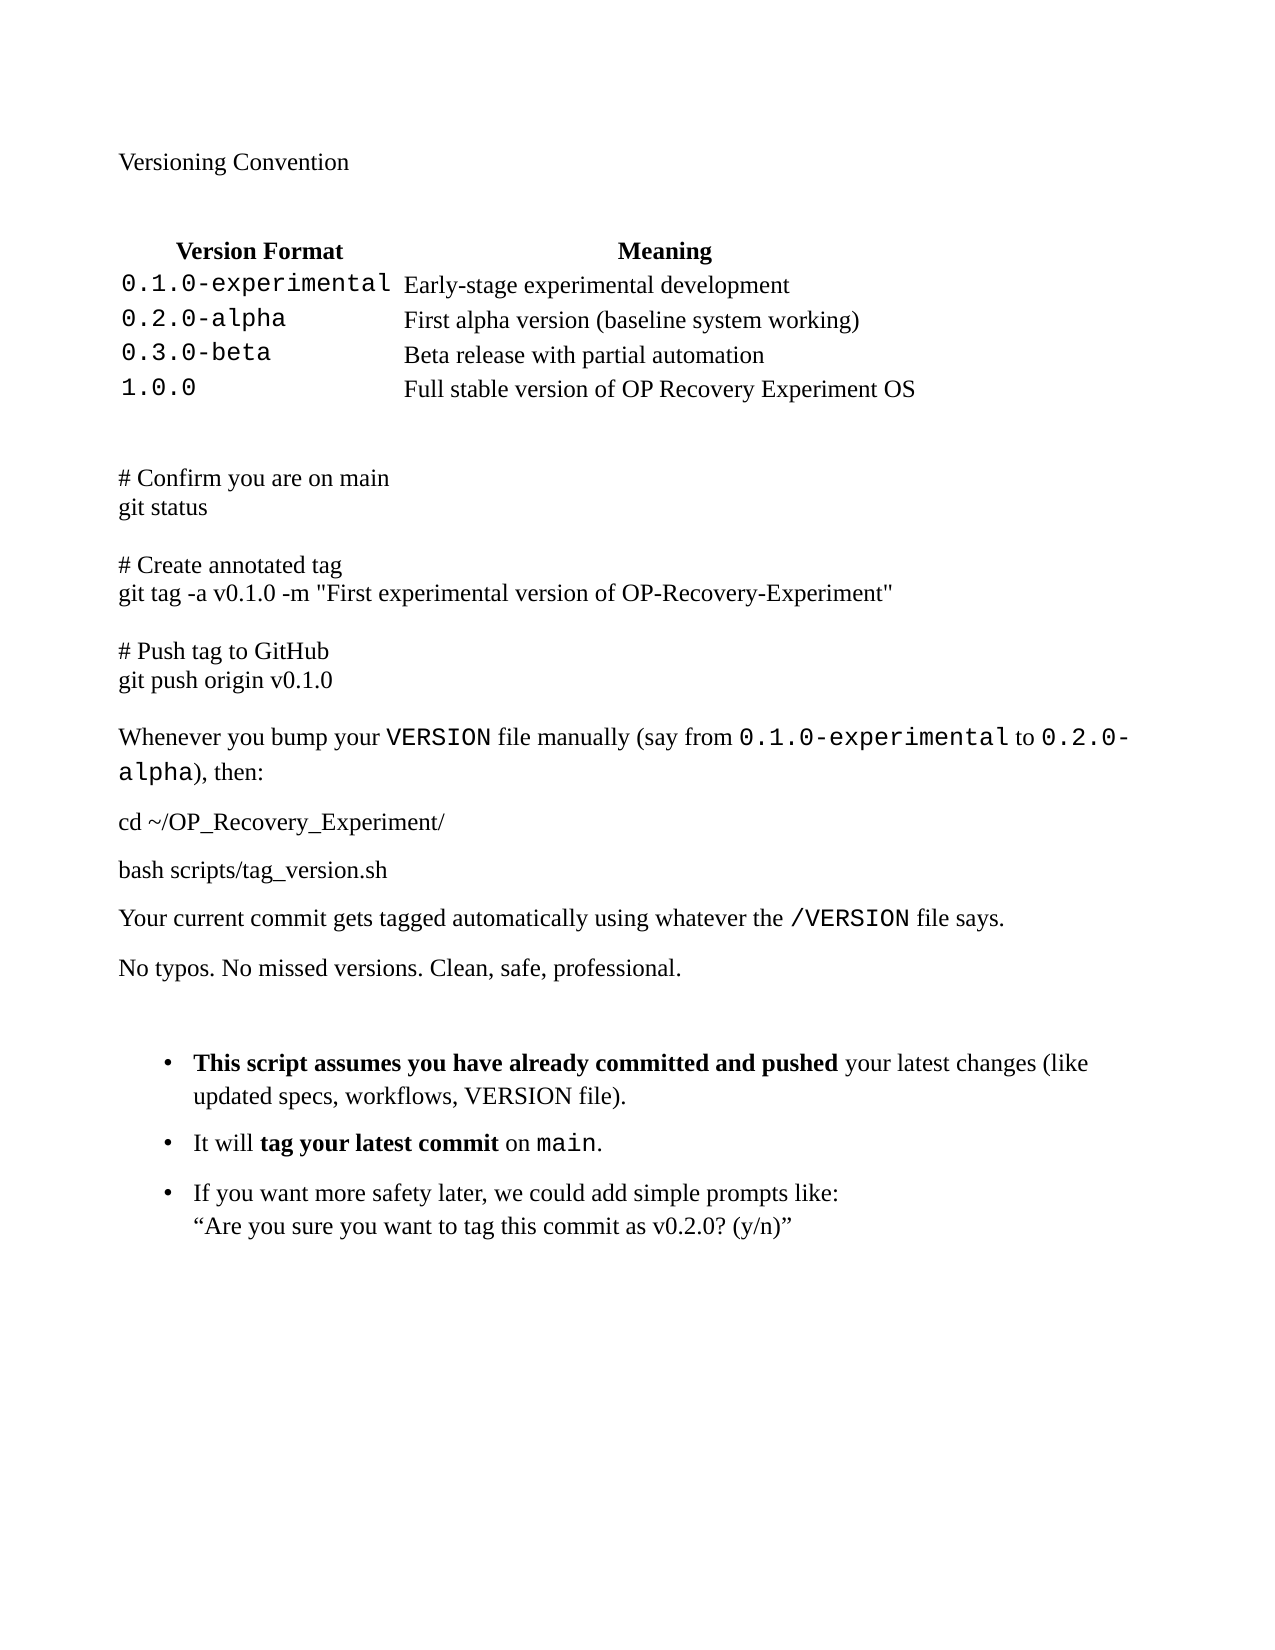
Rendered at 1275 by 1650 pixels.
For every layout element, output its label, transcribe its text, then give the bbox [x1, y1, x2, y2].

table_cell Full stable version of OP Recovery Experiment OS [401, 371, 929, 406]
text git push origin v0.1.0 [118, 665, 1157, 693]
text # Create annotated tag [118, 550, 1157, 578]
text git tag -a v0.1.0 -m "First experimental version of OP-Recovery-Experiment" [118, 578, 1157, 607]
text Versioning Convention [118, 147, 1157, 176]
text cd ~/OP_Recovery_Experiment/ [118, 807, 1157, 836]
text git status [118, 492, 1157, 521]
list This script assumes you have already committed and pushed your latest changes (like updated specs, workflows, VERSION file). [164, 1048, 1157, 1109]
text No typos. No missed versions. Clean, safe, professional. [118, 953, 1157, 981]
table_cell 0.1.0-experimental [118, 268, 401, 302]
list If you want more safety later, we could add simple prompts like: “Are you sure you want to tag this commit as v0.2.0? (y/n)” [164, 1178, 1157, 1240]
text # Confirm you are on main [118, 463, 1157, 492]
table_cell 1.0.0 [118, 371, 401, 406]
table_cell 0.3.0-beta [118, 337, 401, 371]
table_cell First alpha version (baseline system working) [401, 302, 929, 337]
text bash scripts/tag_version.sh [118, 855, 1157, 884]
text # Push tag to GitHub [118, 636, 1157, 665]
text Your current commit gets tagged automatically using whatever the /VERSION file says. [118, 903, 1157, 933]
table_cell Beta release with partial automation [401, 337, 929, 371]
list It will tag your latest commit on main. [164, 1128, 1157, 1159]
text Whenever you bump your VERSION file manually (say from 0.1.0-experimental to 0.2.0-alpha), then: [118, 722, 1157, 788]
table_cell Early-stage experimental development [401, 268, 929, 302]
table_header Meaning [401, 233, 929, 268]
table_header Version Format [118, 233, 401, 268]
table_cell 0.2.0-alpha [118, 302, 401, 337]
